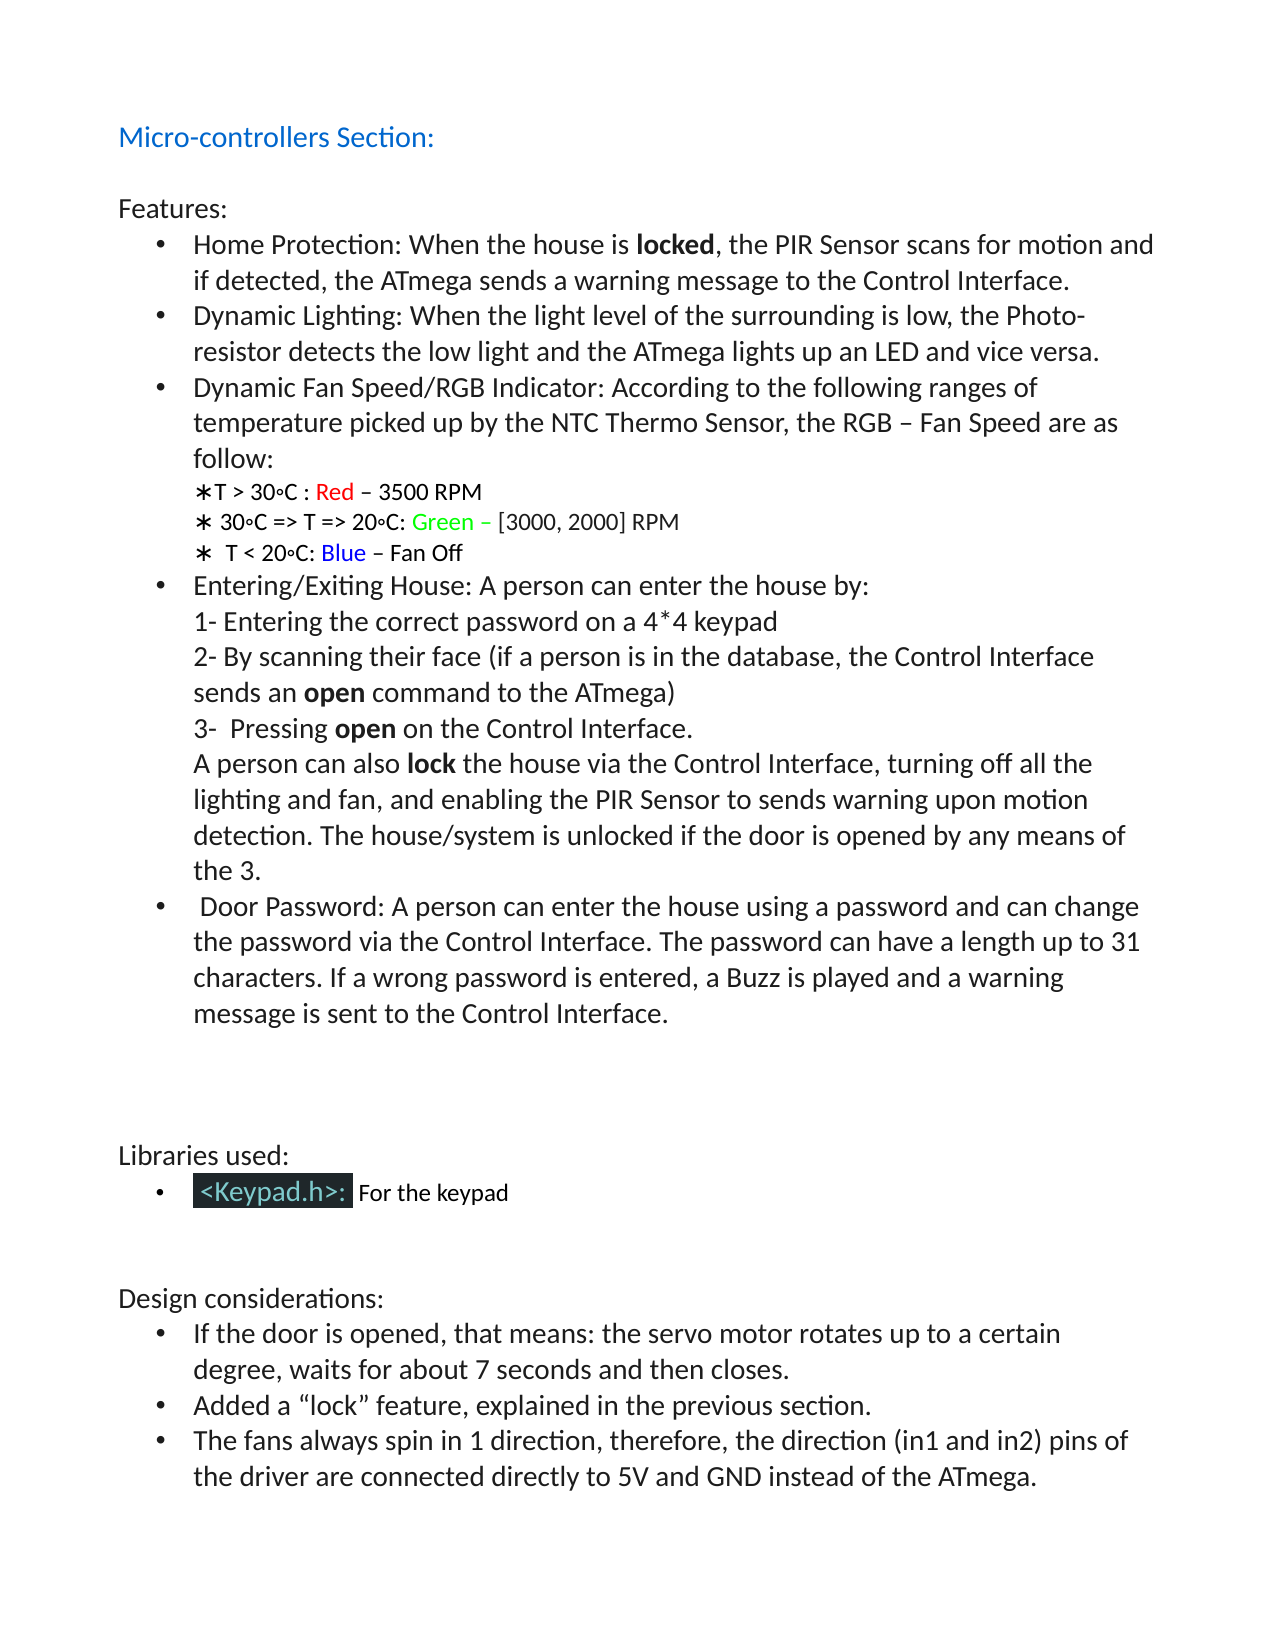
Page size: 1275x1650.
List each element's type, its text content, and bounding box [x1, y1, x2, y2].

list ∗ T < 20◦C: Blue – Fan Off [156, 537, 1157, 567]
text Micro-controllers Section: [118, 118, 1157, 155]
text Libraries used: [118, 1137, 1157, 1173]
list Home Protection: When the house is locked, the PIR Sensor scans for motion and if detected, the ATmega sends a warning message to the Control Interface. [156, 226, 1157, 297]
list The fans always spin in 1 direction, therefore, the direction (in1 and in2) pins of the driver are connected directly to 5V and GND instead of the ATmega. [156, 1422, 1157, 1493]
list Dynamic Fan Speed/RGB Indicator: According to the following ranges of temperature picked up by the NTC Thermo Sensor, the RGB – Fan Speed are as follow: [156, 369, 1157, 476]
text Features: [118, 191, 1157, 226]
list Dynamic Lighting: When the light level of the surrounding is low, the Photo-resistor detects the low light and the ATmega lights up an LED and vice versa. [156, 297, 1157, 369]
list Added a “lock” feature, explained in the previous section. [156, 1387, 1157, 1422]
list 2- By scanning their face (if a person is in the database, the Control Interface sends an open command to the ATmega) [156, 638, 1157, 710]
text Design considerations: [118, 1280, 1157, 1315]
list ∗T > 30◦C : Red – 3500 RPM [156, 476, 1157, 506]
list Door Password: A person can enter the house using a password and can change the password via the Control Interface. The password can have a length up to 31 characters. If a wrong password is entered, a Buzz is played and a warning message is sent to the Control Interface. [156, 888, 1157, 1030]
list 1- Entering the correct password on a 4*4 keypad [156, 603, 1157, 638]
list <Keypad.h>: For the keypad [156, 1173, 1157, 1208]
list 3- Pressing open on the Control Interface. [156, 710, 1157, 745]
list Entering/Exiting House: A person can enter the house by: [156, 567, 1157, 603]
list ∗ 30◦C => T => 20◦C: Green – [3000, 2000] RPM [156, 506, 1157, 537]
list If the door is opened, that means: the servo motor rotates up to a certain degree, waits for about 7 seconds and then closes. [156, 1315, 1157, 1387]
list A person can also lock the house via the Control Interface, turning off all the lighting and fan, and enabling the PIR Sensor to sends warning upon motion detection. The house/system is unlocked if the door is opened by any means of the 3. [156, 745, 1157, 888]
